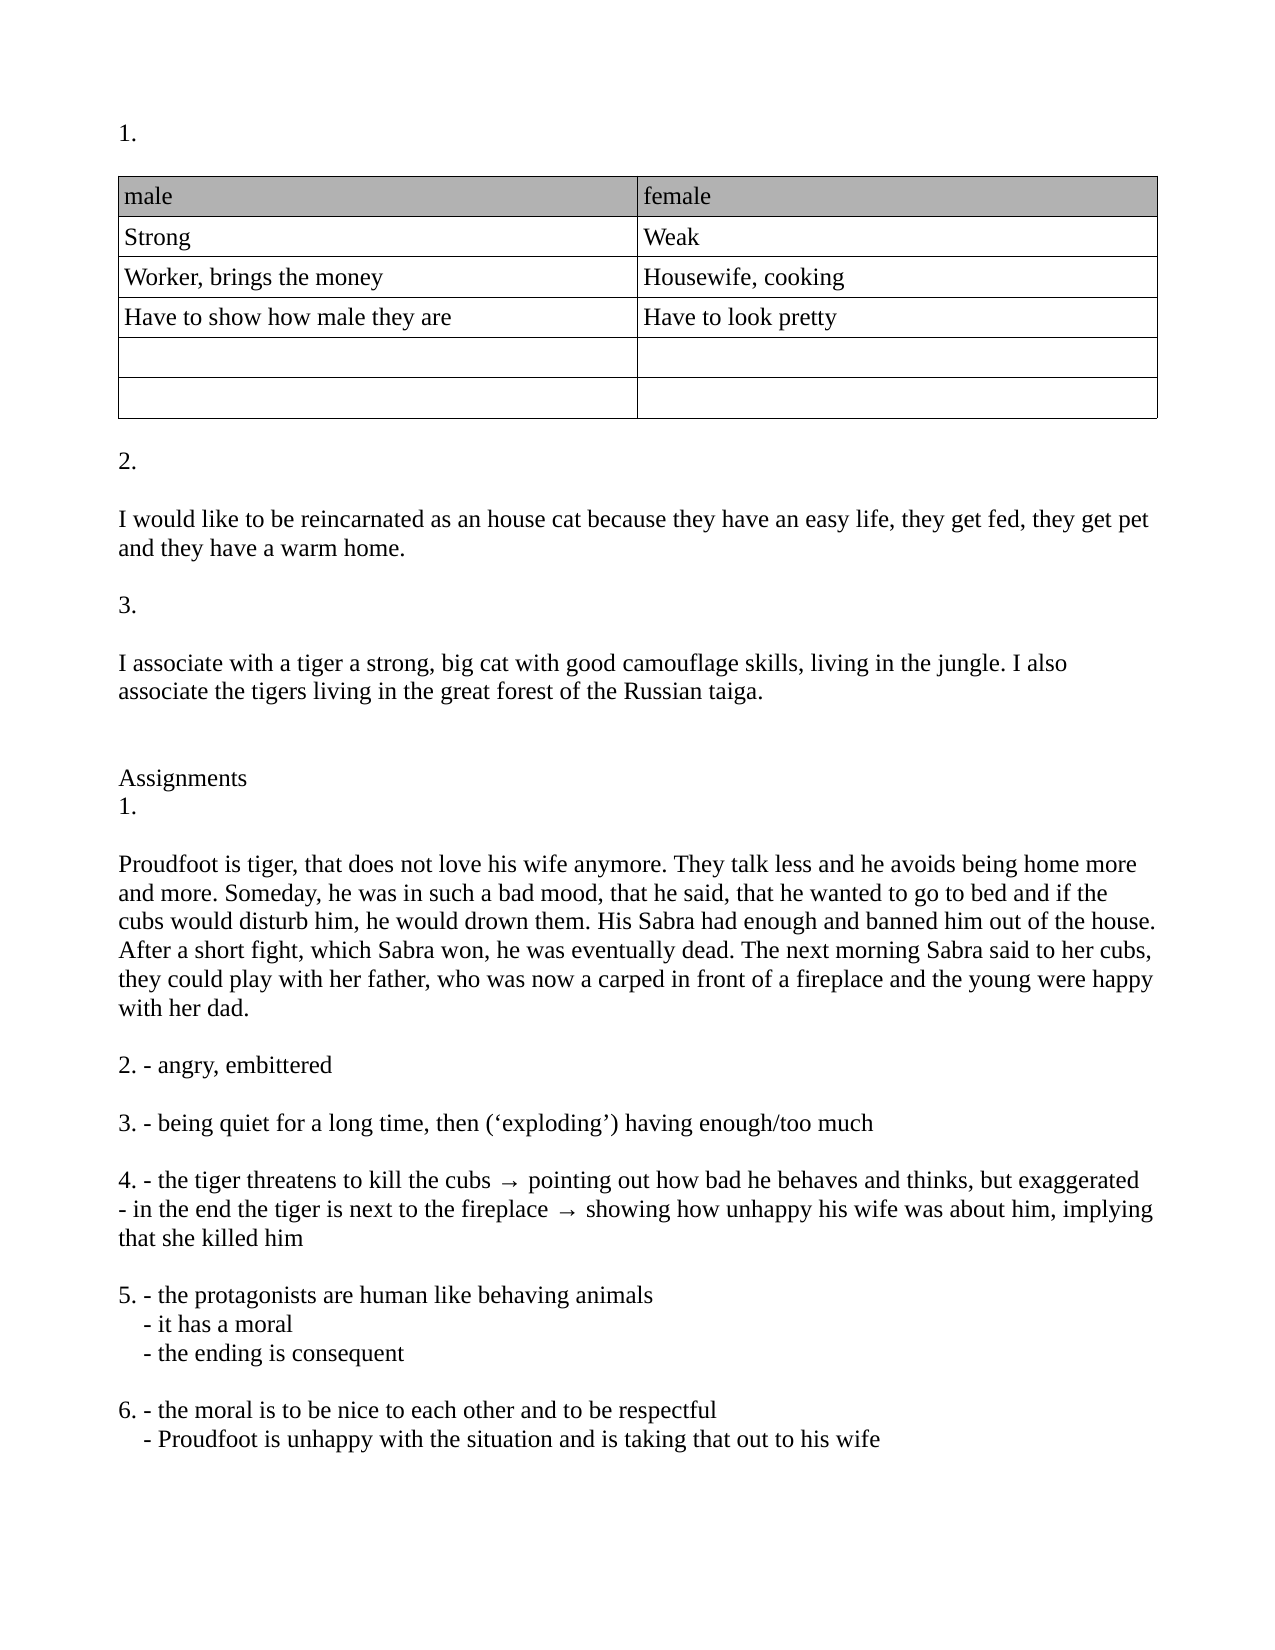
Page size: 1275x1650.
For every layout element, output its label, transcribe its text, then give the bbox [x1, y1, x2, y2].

table_cell [638, 338, 1157, 377]
text - the ending is consequent [118, 1338, 1157, 1366]
text 3. [118, 590, 1157, 619]
text 4. - the tiger threatens to kill the cubs → pointing out how bad he behaves and thinks, but exaggerated [118, 1165, 1157, 1194]
table_cell Strong [119, 217, 637, 256]
table_cell Weak [638, 217, 1157, 256]
table_cell [119, 378, 637, 417]
text 3. - being quiet for a long time, then (‘exploding’) having enough/too much [118, 1108, 1157, 1136]
text 2. - angry, embittered [118, 1050, 1157, 1079]
table_cell Housewife, cooking [638, 257, 1157, 297]
text 2. [118, 446, 1157, 475]
text I associate with a tiger a strong, big cat with good camouflage skills, living in the jungle. I also associate the tigers living in the great forest of the Russian taiga. [118, 648, 1157, 705]
table_cell Worker, brings the money [119, 257, 637, 297]
text Proudfoot is tiger, that does not love his wife anymore. They talk less and he avoids being home more and more. Someday, he was in such a bad mood, that he said, that he wanted to go to bed and if the cubs would disturb him, he would drown them. His Sabra had enough and banned him out of the house. After a short fight, which Sabra won, he was eventually dead. The next morning Sabra said to her cubs, they could play with her father, who was now a carped in front of a fireplace and the young were happy with her dad. [118, 849, 1157, 1021]
text 5. - the protagonists are human like behaving animals [118, 1280, 1157, 1309]
table_cell Have to look pretty [638, 298, 1157, 337]
table_cell [119, 338, 637, 377]
text 1. [118, 118, 1157, 147]
text 1. [118, 791, 1157, 820]
text - in the end the tiger is next to the fireplace → showing how unhappy his wife was about him, implying that she killed him [118, 1194, 1157, 1251]
table_cell Have to show how male they are [119, 298, 637, 337]
text I would like to be reincarnated as an house cat because they have an easy life, they get fed, they get pet and they have a warm home. [118, 504, 1157, 561]
table_header female [638, 177, 1157, 216]
text Assignments [118, 763, 1157, 791]
table_cell [638, 378, 1157, 417]
text - it has a moral [118, 1309, 1157, 1338]
text 6. - the moral is to be nice to each other and to be respectful [118, 1395, 1157, 1424]
table_header male [119, 177, 637, 216]
text - Proudfoot is unhappy with the situation and is taking that out to his wife [118, 1424, 1157, 1453]
